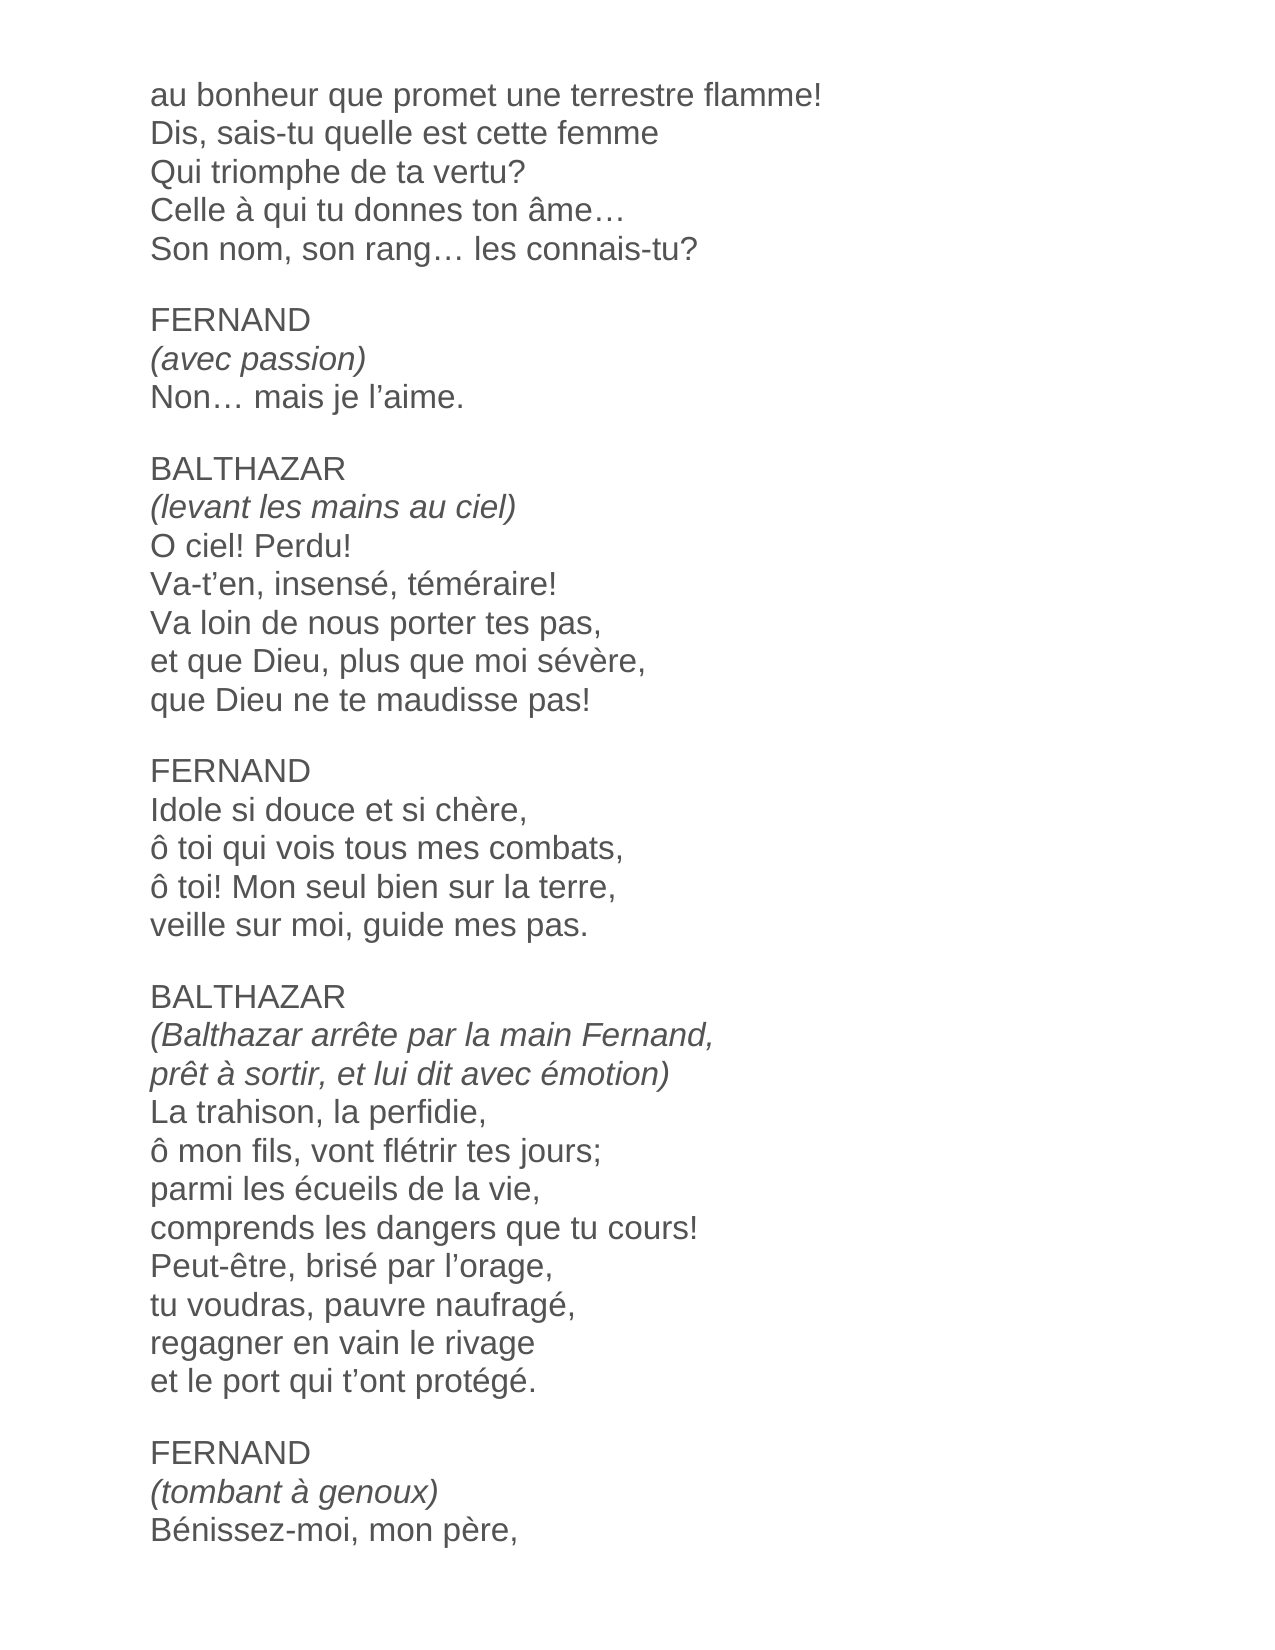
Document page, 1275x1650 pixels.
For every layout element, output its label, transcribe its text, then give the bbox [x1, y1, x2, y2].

text FERNAND (tombant à genoux) Bénissez-moi, mon père, [150, 1433, 1125, 1548]
text BALTHAZAR (Balthazar arrête par la main Fernand, prêt à sortir, et lui dit avec émotion) La trahison, la perfidie, ô mon fils, vont flétrir tes jours; parmi les écueils de la vie, comprends les dangers que tu cours! Peut-être, brisé par l’orage, tu voudras, pauvre naufragé, regagner en vain le rivage et le port qui t’ont protégé. [150, 977, 1125, 1400]
text BALTHAZAR (levant les mains au ciel) O ciel! Perdu! Va-t’en, insensé, téméraire! Va loin de nous porter tes pas, et que Dieu, plus que moi sévère, que Dieu ne te maudisse pas! [150, 449, 1125, 718]
text FERNAND (avec passion) Non… mais je l’aime. [150, 301, 1125, 416]
text au bonheur que promet une terrestre flamme! Dis, sais-tu quelle est cette femme Qui triomphe de ta vertu? Celle à qui tu donnes ton âme… Son nom, son rang… les connais-tu? [150, 75, 1125, 267]
text FERNAND Idole si douce et si chère, ô toi qui vois tous mes combats, ô toi! Mon seul bien sur la terre, veille sur moi, guide mes pas. [150, 752, 1125, 944]
